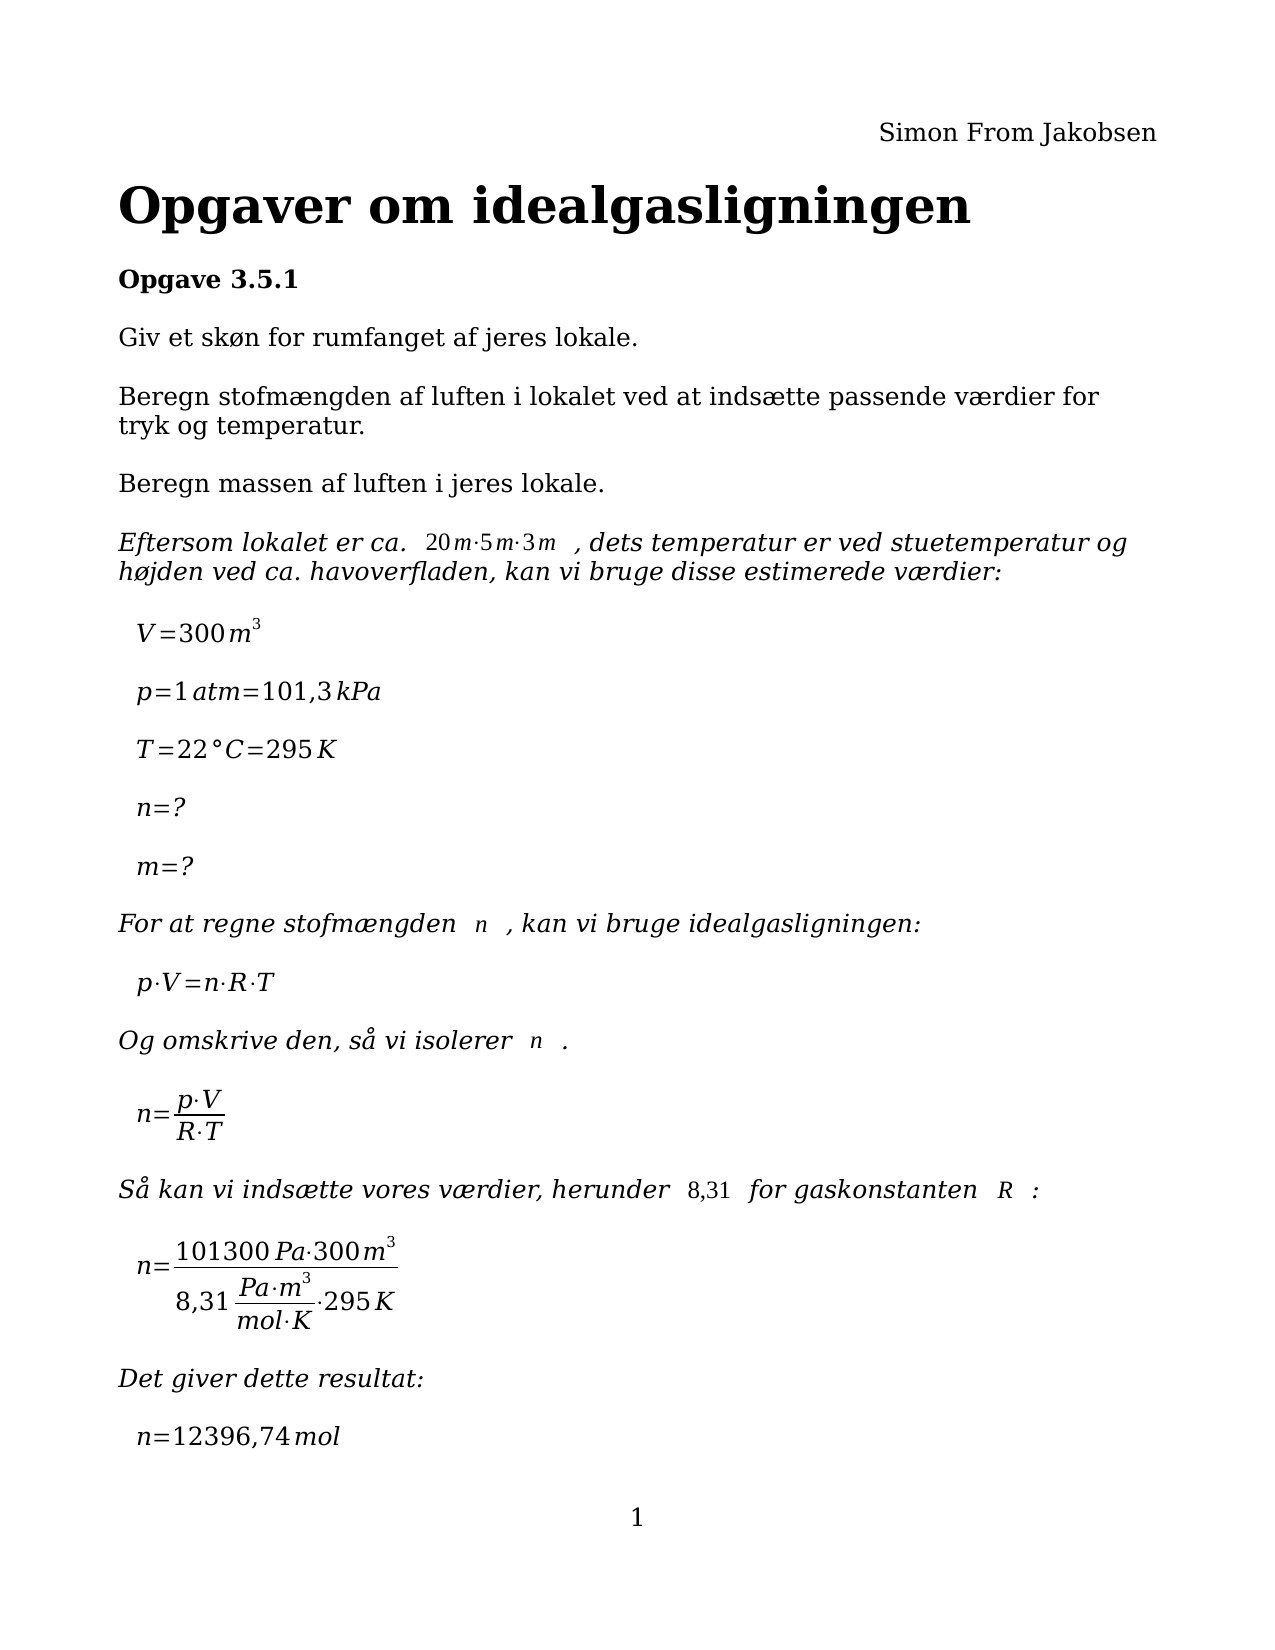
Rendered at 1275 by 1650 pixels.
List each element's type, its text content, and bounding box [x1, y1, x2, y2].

text Opgaver om idealgasligningen [118, 177, 1157, 236]
text Så kan vi indsætte vores værdier, herunderfor gaskonstanten: [118, 1176, 1157, 1205]
text Opgave 3.5.1 [118, 265, 1157, 294]
text Eftersom lokalet er ca., dets temperatur er ved stuetemperatur og højden ved ca. havoverfladen, kan vi bruge disse estimerede værdier: [118, 528, 1157, 586]
text Beregn stofmængden af luften i lokalet ved at indsætte passende værdier for tryk og temperatur. [118, 382, 1157, 440]
text Og omskrive den, så vi isolerer. [118, 1026, 1157, 1055]
text For at regne stofmængden, kan vi bruge idealgasligningen: [118, 910, 1157, 939]
text Beregn massen af luften i jeres lokale. [118, 469, 1157, 499]
text Giv et skøn for rumfanget af jeres lokale. [118, 324, 1157, 353]
text Det giver dette resultat: [118, 1364, 1157, 1393]
